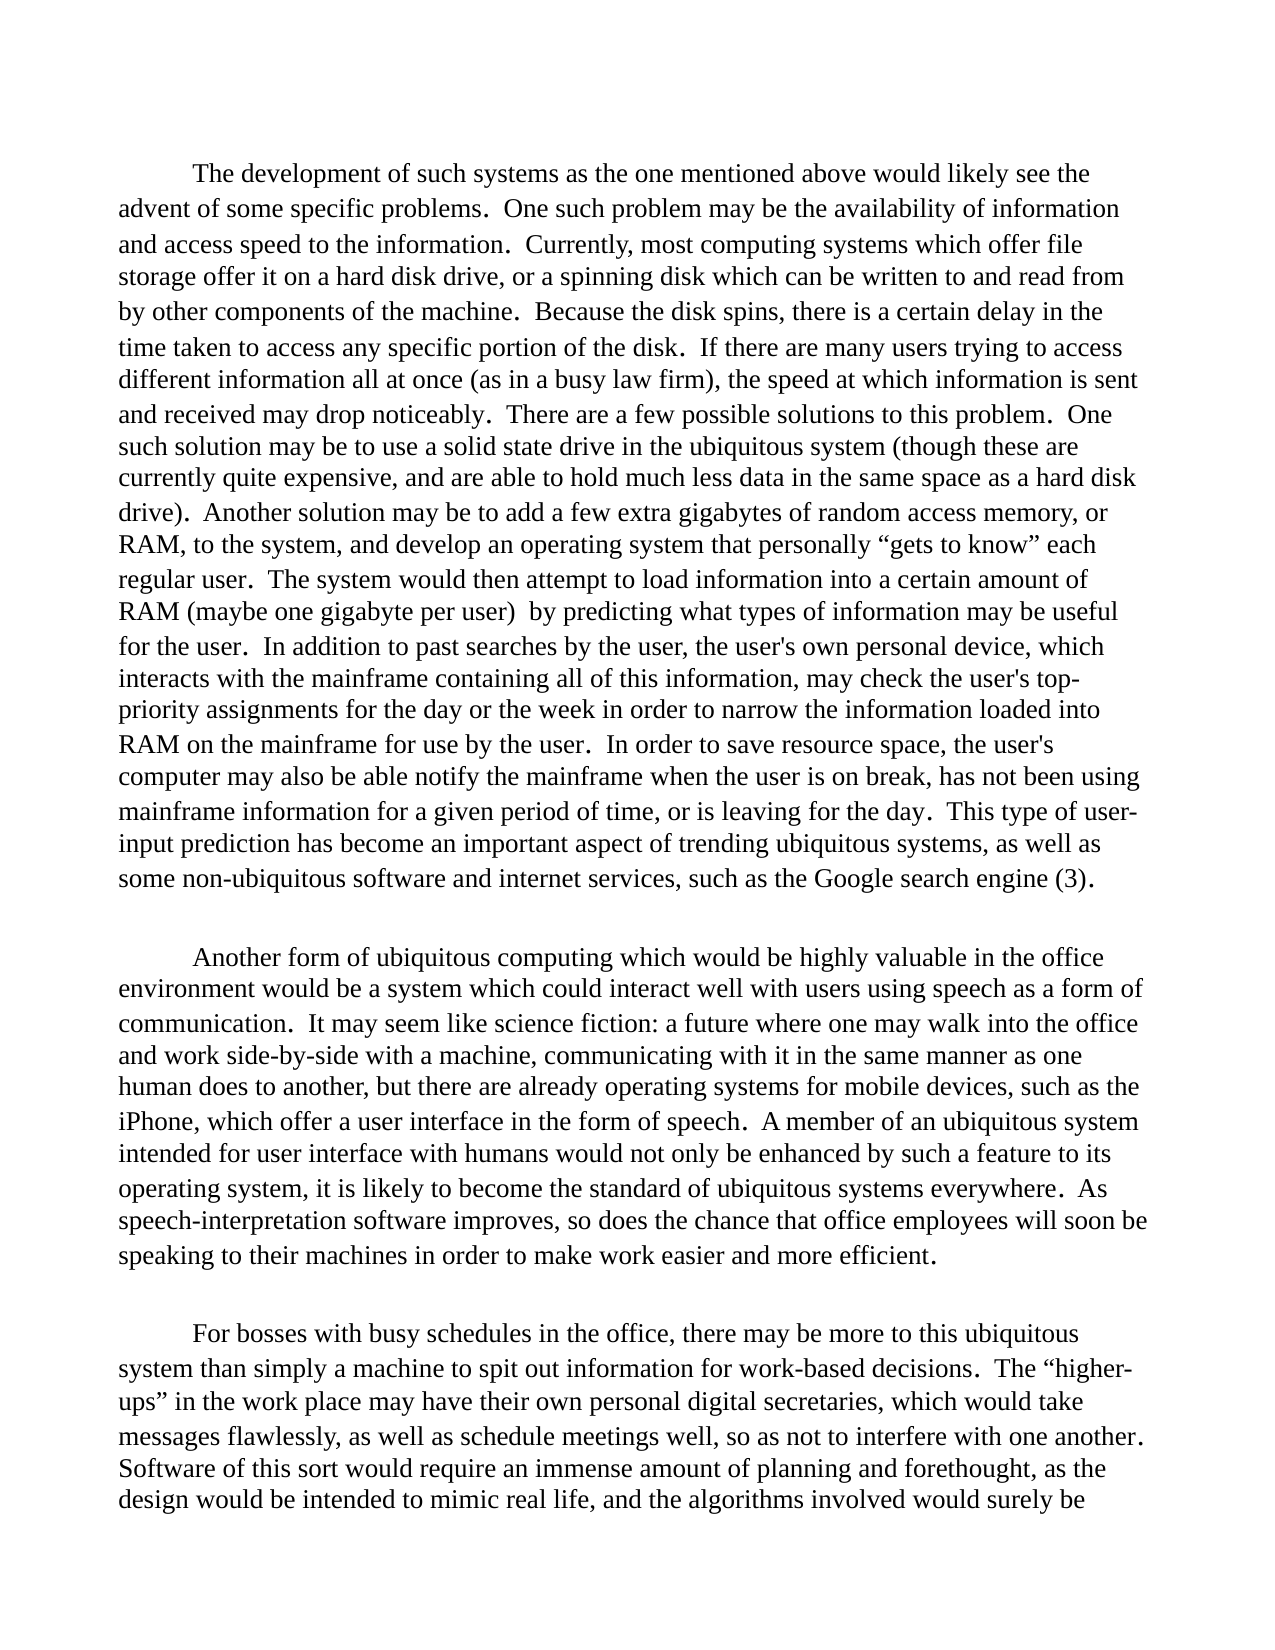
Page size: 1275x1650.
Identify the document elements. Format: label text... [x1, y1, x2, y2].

text The development of such systems as the one mentioned above would likely see the advent of some specific problems. One such problem may be the availability of information and access speed to the information. Currently, most computing systems which offer file storage offer it on a hard disk drive, or a spinning disk which can be written to and read from by other components of the machine. Because the disk spins, there is a certain delay in the time taken to access any specific portion of the disk. If there are many users trying to access different information all at once (as in a busy law firm), the speed at which information is sent and received may drop noticeably. There are a few possible solutions to this problem. One such solution may be to use a solid state drive in the ubiquitous system (though these are currently quite expensive, and are able to hold much less data in the same space as a hard disk drive). Another solution may be to add a few extra gigabytes of random access memory, or RAM, to the system, and develop an operating system that personally “gets to know” each regular user. The system would then attempt to load information into a certain amount of RAM (maybe one gigabyte per user) by predicting what types of information may be useful for the user. In addition to past searches by the user, the user's own personal device, which interacts with the mainframe containing all of this information, may check the user's top-priority assignments for the day or the week in order to narrow the information loaded into RAM on the mainframe for use by the user. In order to save resource space, the user's computer may also be able notify the mainframe when the user is on break, has not been using mainframe information for a given period of time, or is leaving for the day. This type of user-input prediction has become an important aspect of trending ubiquitous systems, as well as some non-ubiquitous software and internet services, such as the Google search engine (3). [118, 157, 1157, 895]
text Another form of ubiquitous computing which would be highly valuable in the office environment would be a system which could interact well with users using speech as a form of communication. It may seem like science fiction: a future where one may walk into the office and work side-by-side with a machine, communicating with it in the same manner as one human does to another, but there are already operating systems for mobile devices, such as the iPhone, which offer a user interface in the form of speech. A member of an ubiquitous system intended for user interface with humans would not only be enhanced by such a feature to its operating system, it is likely to become the standard of ubiquitous systems everywhere. As speech-interpretation software improves, so does the chance that office employees will soon be speaking to their machines in order to make work easier and more efficient. [118, 941, 1157, 1271]
text For bosses with busy schedules in the office, there may be more to this ubiquitous system than simply a machine to spit out information for work-based decisions. The “higher-ups” in the work place may have their own personal digital secretaries, which would take messages flawlessly, as well as schedule meetings well, so as not to interfere with one another. Software of this sort would require an immense amount of planning and forethought, as the design would be intended to mimic real life, and the algorithms involved would surely be [118, 1318, 1157, 1514]
